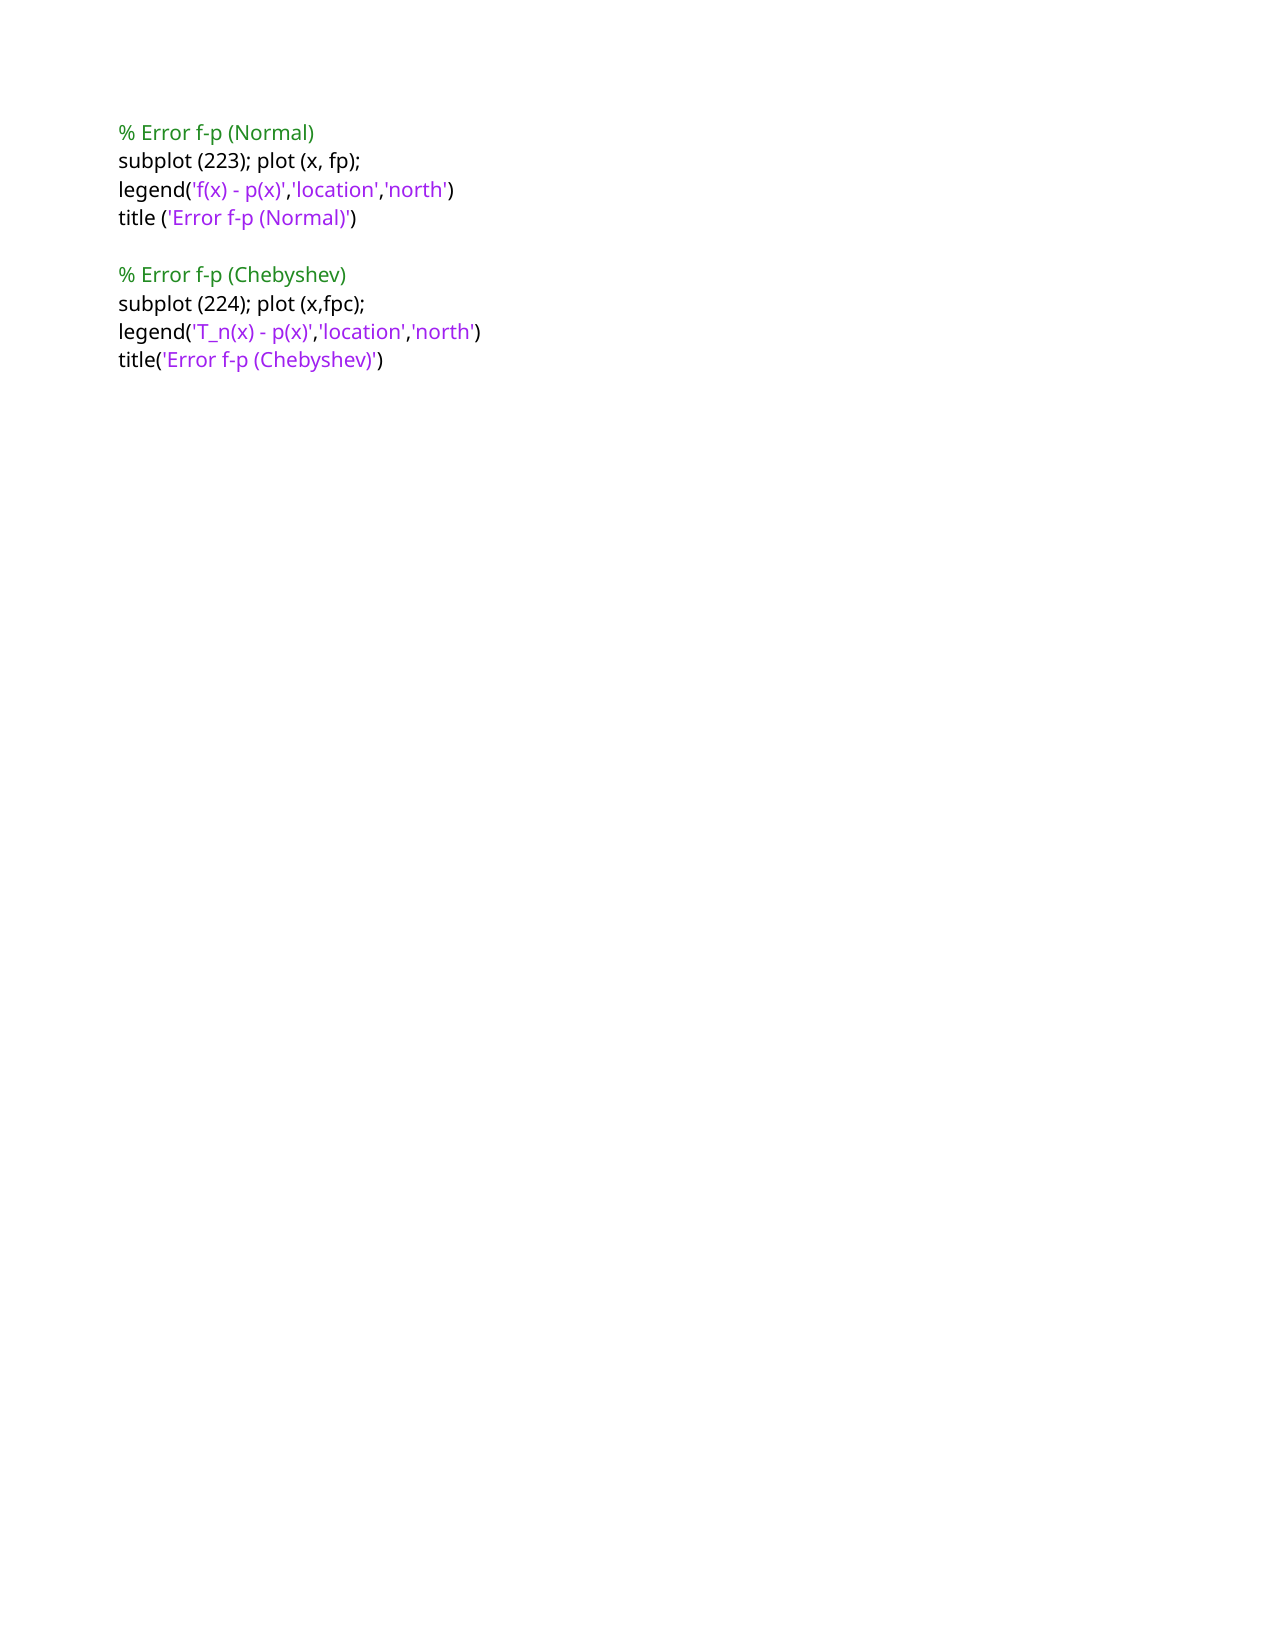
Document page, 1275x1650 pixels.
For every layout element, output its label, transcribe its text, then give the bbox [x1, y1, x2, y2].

text legend('T_n(x) - p(x)','location','north') [118, 317, 1157, 346]
text subplot (224); plot (x,fpc); [118, 289, 1157, 317]
text title('Error f-p (Chebyshev)') [118, 346, 1157, 374]
text subplot (223); plot (x, fp); [118, 147, 1157, 175]
text % Error f-p (Normal) [118, 118, 1157, 147]
text % Error f-p (Chebyshev) [118, 260, 1157, 289]
text title ('Error f-p (Normal)') [118, 203, 1157, 232]
text legend('f(x) - p(x)','location','north') [118, 175, 1157, 203]
